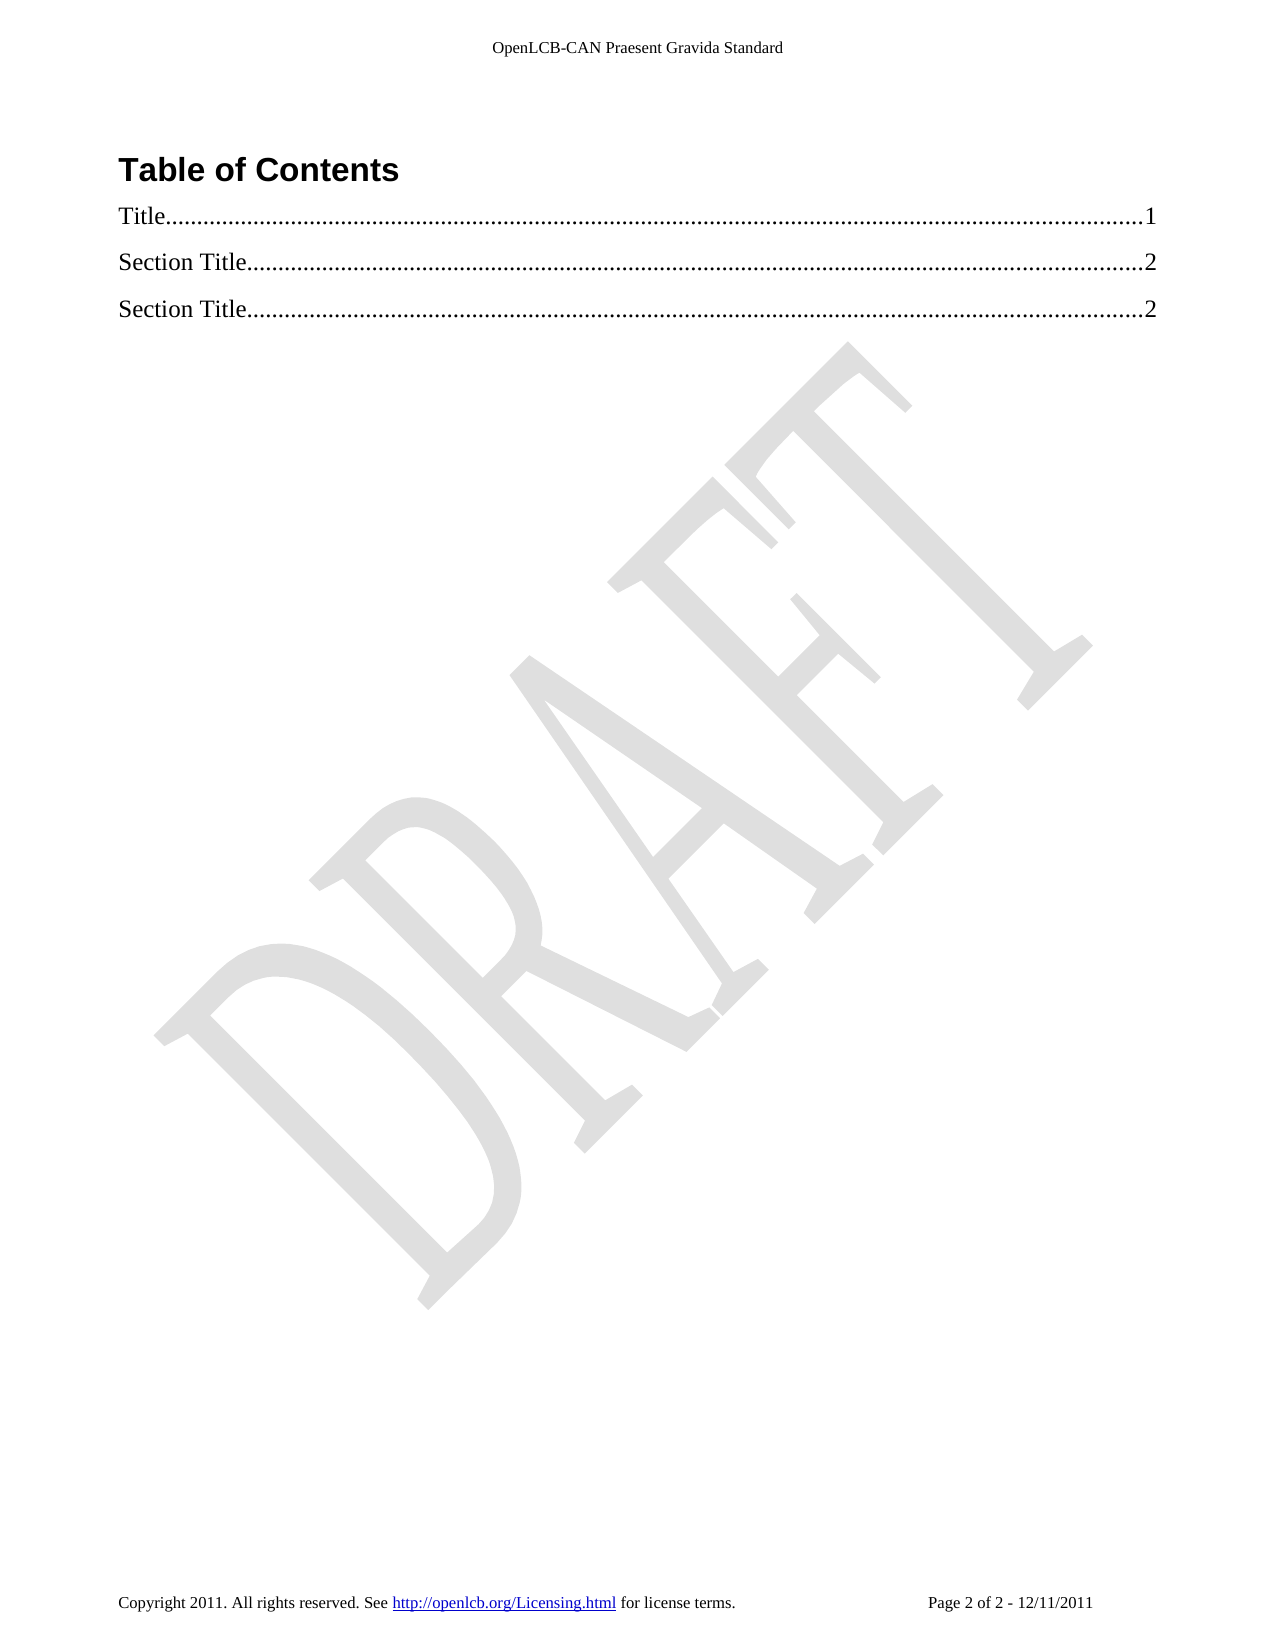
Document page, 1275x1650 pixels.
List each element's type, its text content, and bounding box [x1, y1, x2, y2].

text Section Title 2 [118, 294, 1157, 323]
subtitle Table of Contents [118, 150, 1157, 188]
text Title 1 [118, 201, 1157, 230]
text Section Title 2 [118, 247, 1157, 276]
